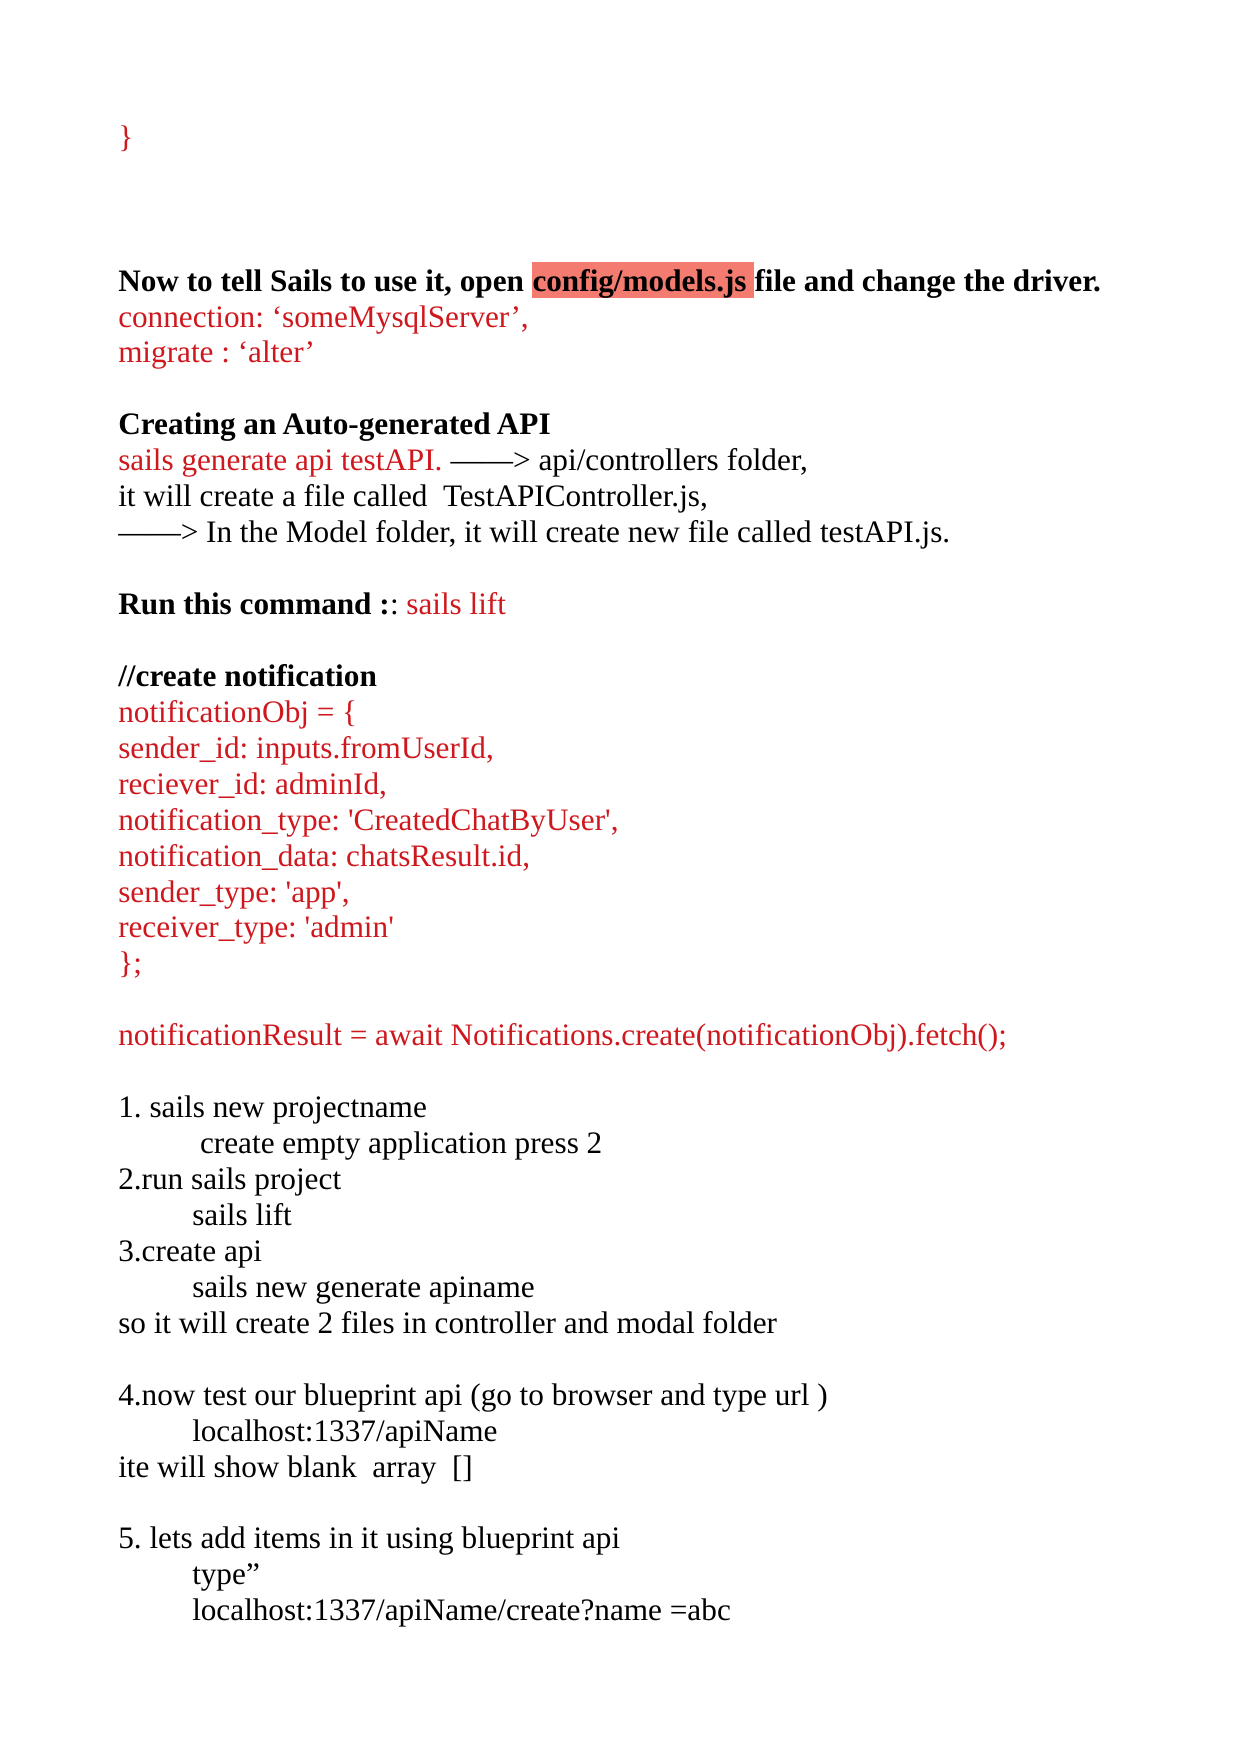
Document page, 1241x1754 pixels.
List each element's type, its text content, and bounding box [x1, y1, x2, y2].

text migrate : ‘alter’ [118, 334, 1122, 370]
text 2.run sails project [118, 1160, 1122, 1196]
text sails generate api testAPI. ——> api/controllers folder, [118, 442, 1122, 477]
text 3.create api [118, 1232, 1122, 1268]
text notification_type: 'CreatedChatByUser', [118, 801, 1122, 837]
text type” [118, 1556, 1122, 1592]
text notificationResult = await Notifications.create(notificationObj).fetch(); [118, 1017, 1122, 1052]
text it will create a file called TestAPIController.js, [118, 477, 1122, 513]
text }; [118, 945, 1122, 981]
text 1. sails new projectname create empty application press 2 [118, 1088, 1122, 1160]
text reciever_id: adminId, [118, 765, 1122, 801]
text sails new generate apiname [118, 1268, 1122, 1304]
text sails lift [118, 1196, 1122, 1232]
text //create notification [118, 657, 1122, 693]
text notification_data: chatsResult.id, [118, 837, 1122, 873]
text connection: ‘someMysqlServer’, [118, 298, 1122, 334]
text localhost:1337/apiName/create?name =abc [118, 1592, 1122, 1627]
text Now to tell Sails to use it, open config/models.js file and change the driver. [118, 262, 1122, 298]
text Run this command :: sails lift [118, 585, 1122, 621]
text sender_type: 'app', [118, 873, 1122, 909]
text Creating an Auto-generated API [118, 406, 1122, 442]
text 5. lets add items in it using blueprint api [118, 1520, 1122, 1556]
text notificationObj = { [118, 693, 1122, 729]
text ——> In the Model folder, it will create new file called testAPI.js. [118, 513, 1122, 549]
text ite will show blank array [] [118, 1448, 1122, 1484]
text so it will create 2 files in controller and modal folder [118, 1304, 1122, 1340]
text } [118, 118, 1122, 154]
text receiver_type: 'admin' [118, 909, 1122, 945]
text sender_id: inputs.fromUserId, [118, 729, 1122, 765]
text 4.now test our blueprint api (go to browser and type url ) localhost:1337/apiName [118, 1376, 1122, 1448]
